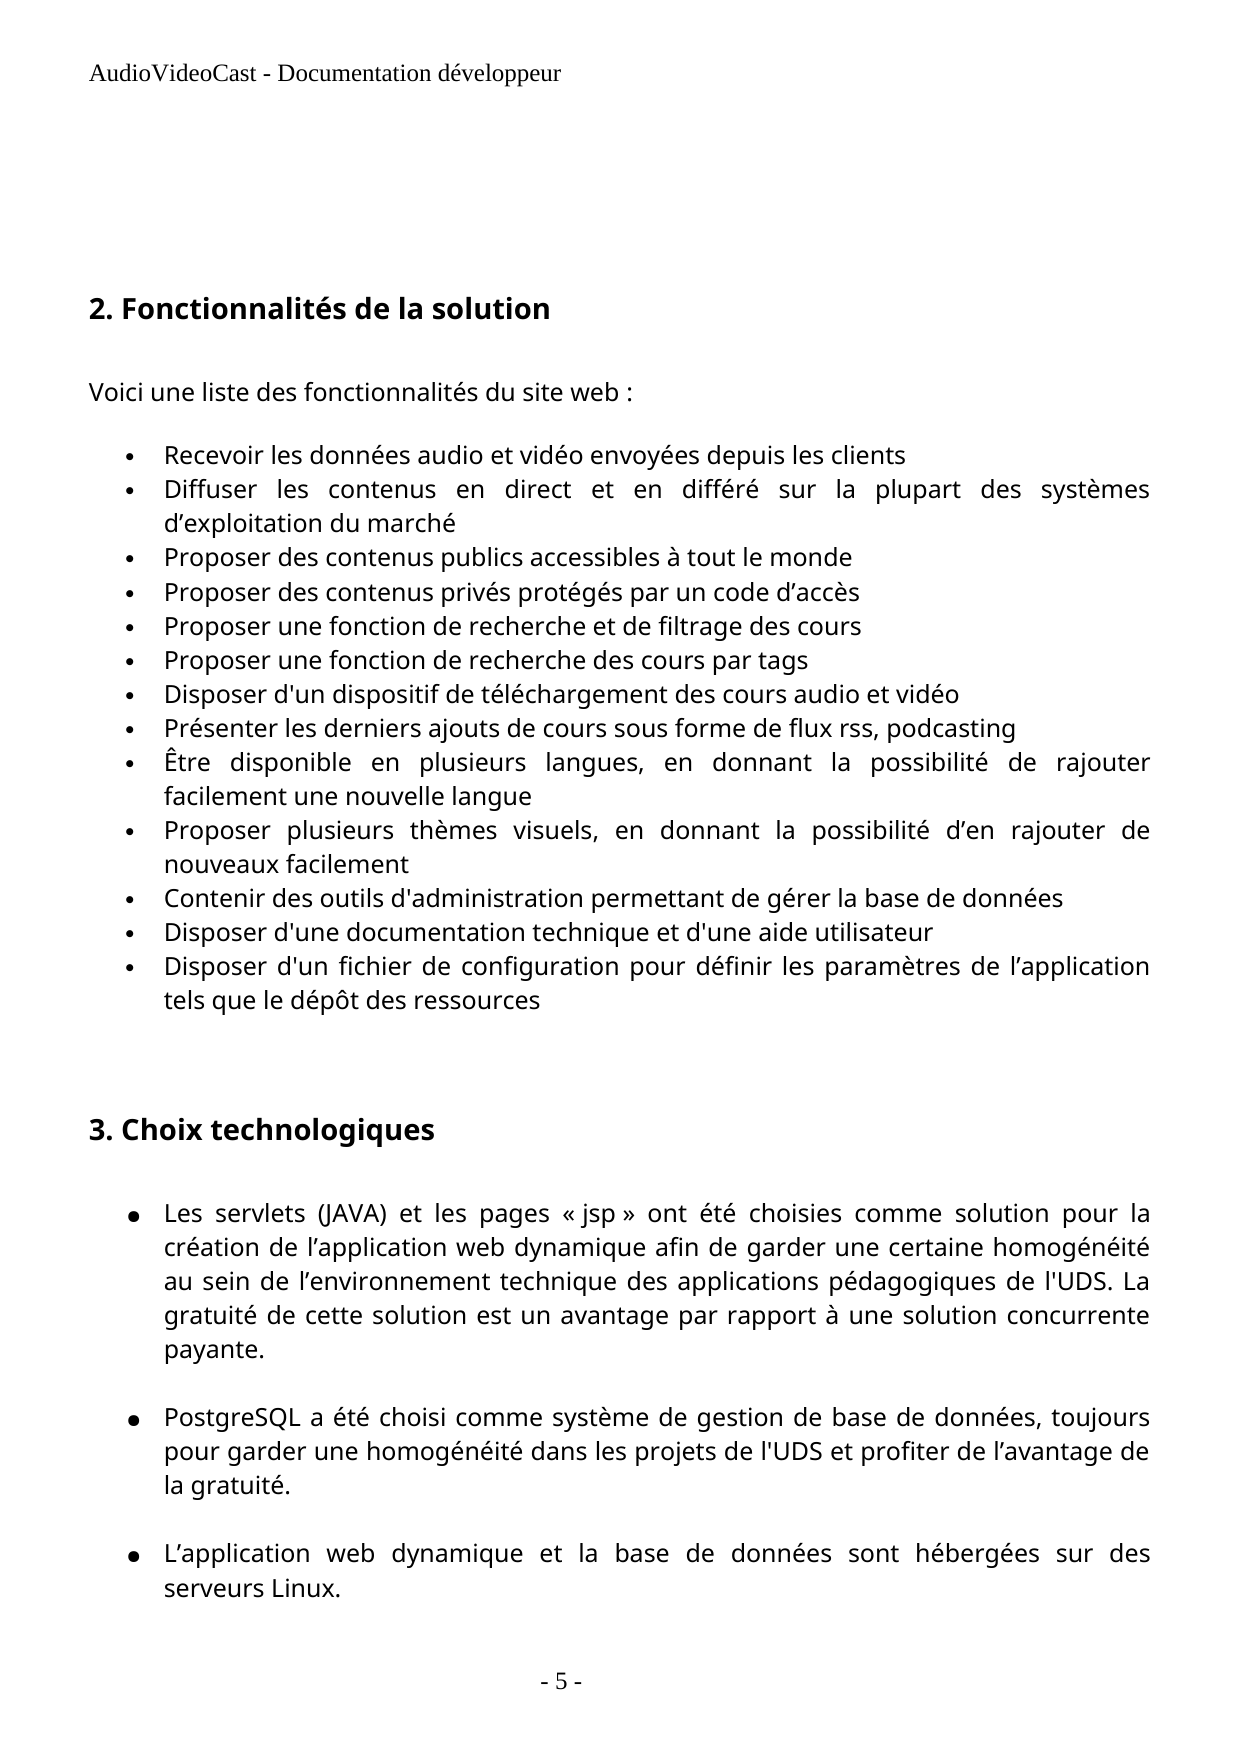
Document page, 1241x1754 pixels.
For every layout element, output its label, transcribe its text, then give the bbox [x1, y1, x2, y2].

list Proposer plusieurs thèmes visuels, en donnant la possibilité d’en rajouter de nouveaux facilement [126, 813, 1152, 881]
list Proposer une fonction de recherche des cours par tags [126, 642, 1152, 676]
subtitle 2. Fonctionnalités de la solution [88, 288, 1152, 328]
list PostgreSQL a été choisi comme système de gestion de base de données, toujours pour garder une homogénéité dans les projets de l'UDS et profiter de l’avantage de la gratuité. [126, 1400, 1152, 1502]
list Proposer des contenus publics accessibles à tout le monde [126, 540, 1152, 574]
list Disposer d'une documentation technique et d'une aide utilisateur [126, 915, 1152, 949]
list Contenir des outils d'administration permettant de gérer la base de données [126, 881, 1152, 915]
list Disposer d'un fichier de configuration pour définir les paramètres de l’application tels que le dépôt des ressources [126, 949, 1152, 1017]
list Disposer d'un dispositif de téléchargement des cours audio et vidéo [126, 676, 1152, 710]
list Recevoir les données audio et vidéo envoyées depuis les clients [126, 438, 1152, 472]
subtitle 3. Choix technologiques [88, 1109, 1152, 1149]
list Présenter les derniers ajouts de cours sous forme de flux rss, podcasting [126, 710, 1152, 744]
list Être disponible en plusieurs langues, en donnant la possibilité de rajouter facilement une nouvelle langue [126, 744, 1152, 813]
list Diffuser les contenus en direct et en différé sur la plupart des systèmes d’exploitation du marché [126, 472, 1152, 540]
list Les servlets (JAVA) et les pages « jsp » ont été choisies comme solution pour la création de l’application web dynamique afin de garder une certaine homogénéité au sein de l’environnement technique des applications pédagogiques de l'UDS. La gratuité de cette solution est un avantage par rapport à une solution concurrente payante. [126, 1196, 1152, 1366]
list Proposer des contenus privés protégés par un code d’accès [126, 574, 1152, 608]
list Proposer une fonction de recherche et de filtrage des cours [126, 608, 1152, 642]
list L’application web dynamique et la base de données sont hébergées sur des serveurs Linux. [126, 1536, 1152, 1604]
text Voici une liste des fonctionnalités du site web : [88, 375, 1152, 409]
